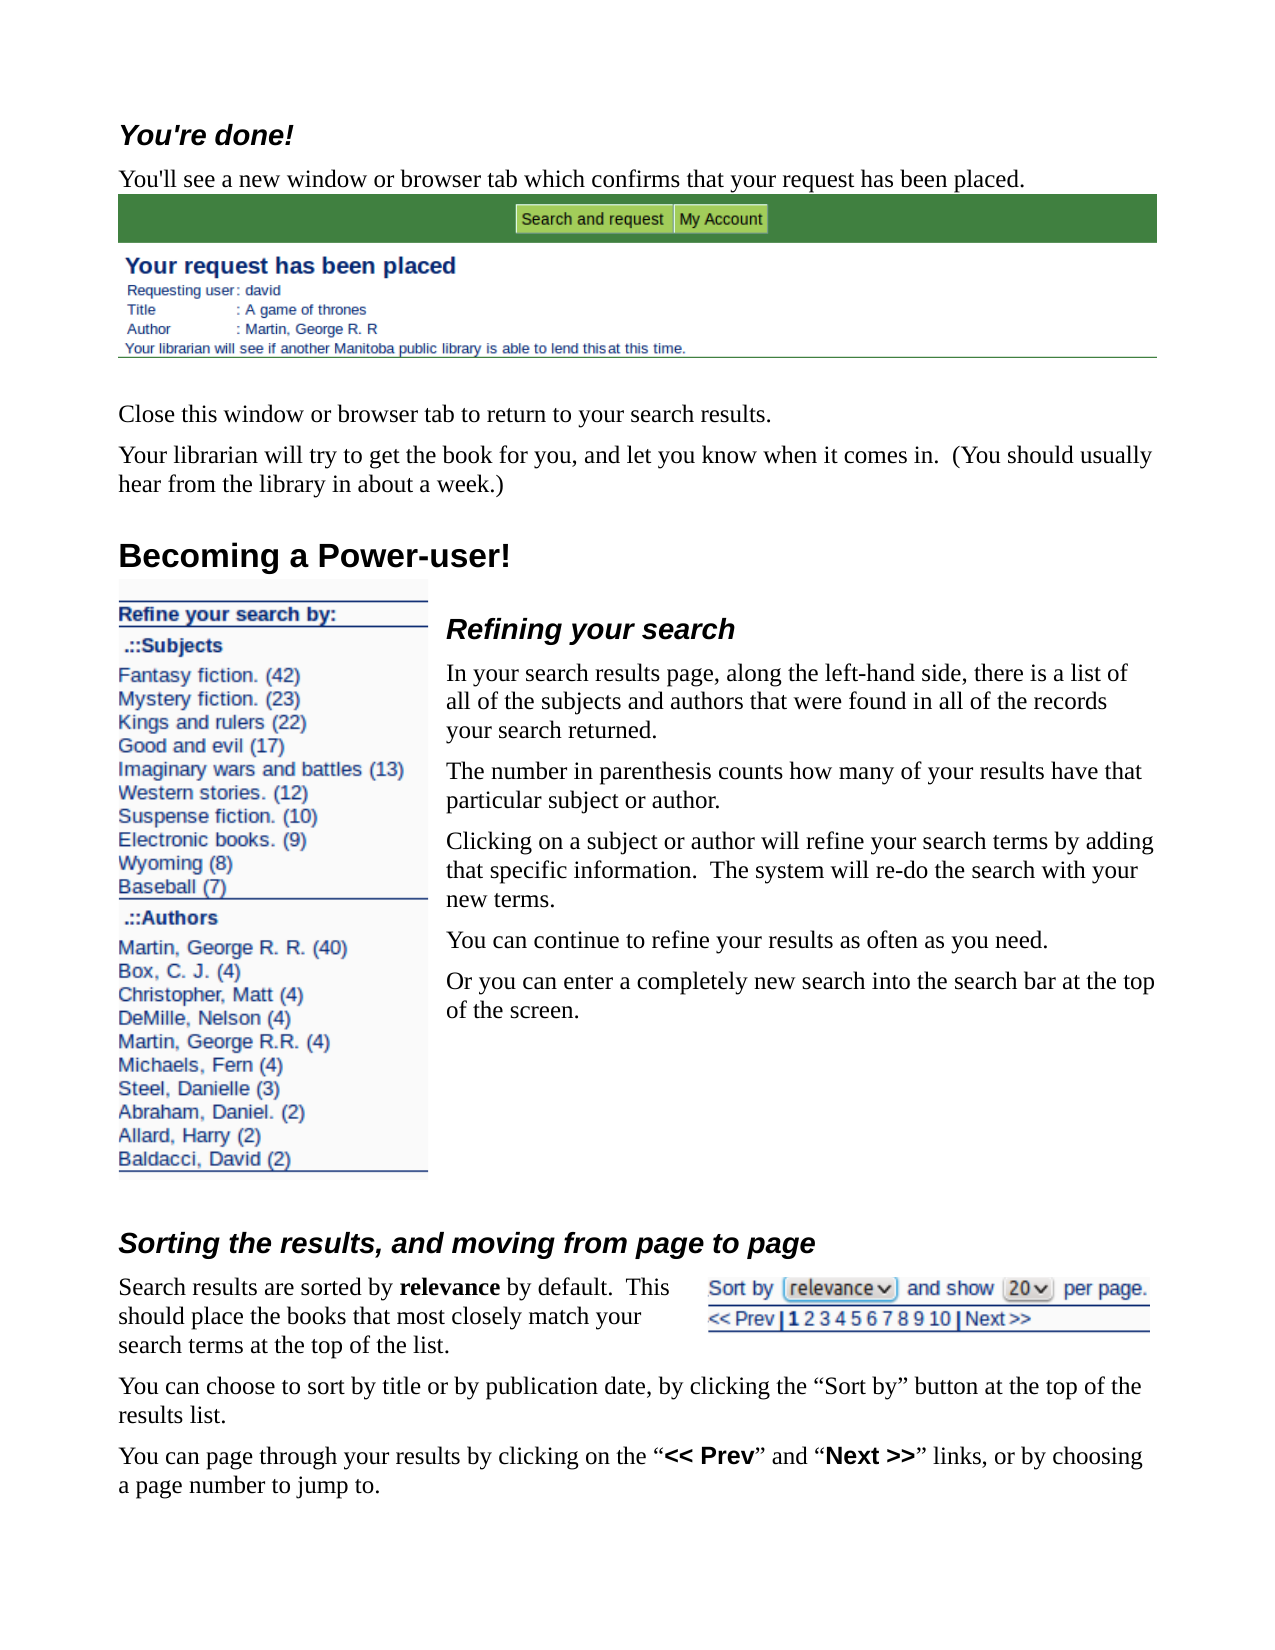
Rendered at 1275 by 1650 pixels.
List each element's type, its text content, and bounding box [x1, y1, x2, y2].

text The number in parenthesis counts how many of your results have that particular subject or author. [429, 756, 1157, 814]
text You can continue to refine your results as often as you need. [429, 925, 1157, 954]
text You'll see a new window or browser tab which confirms that your request has been placed. [118, 164, 1157, 193]
text You can choose to sort by title or by publication date, by clicking the “Sort by” button at the top of the results list. [118, 1371, 1157, 1429]
subtitle Becoming a Power-user! [118, 536, 1157, 574]
text Search results are sorted by relevance by default. This should place the books that most closely match your search terms at the top of the list. [118, 1272, 1157, 1359]
subtitle Sorting the results, and moving from page to page [118, 1226, 1157, 1260]
picture [707, 1277, 1150, 1334]
text Clicking on a subject or author will refine your search terms by adding that specific information. The system will re-do the search with your new terms. [429, 826, 1157, 913]
subtitle You're done! [118, 118, 1157, 152]
text Close this window or browser tab to return to your search results. [118, 399, 1157, 428]
text You can page through your results by clicking on the “<< Prev” and “Next >>” links, or by choosing a page number to jump to. [118, 1441, 1157, 1499]
picture [118, 194, 1157, 358]
text In your search results page, along the left-hand side, there is a list of all of the subjects and authors that were found in all of the records your search returned. [429, 658, 1157, 744]
subtitle Refining your search [429, 612, 1157, 645]
text Your librarian will try to get the book for you, and let you know when it comes in. (You should usually hear from the library in about a week.) [118, 441, 1157, 498]
text Or you can enter a completely new search into the search bar at the top of the screen. [429, 966, 1157, 1024]
picture [118, 579, 429, 1180]
